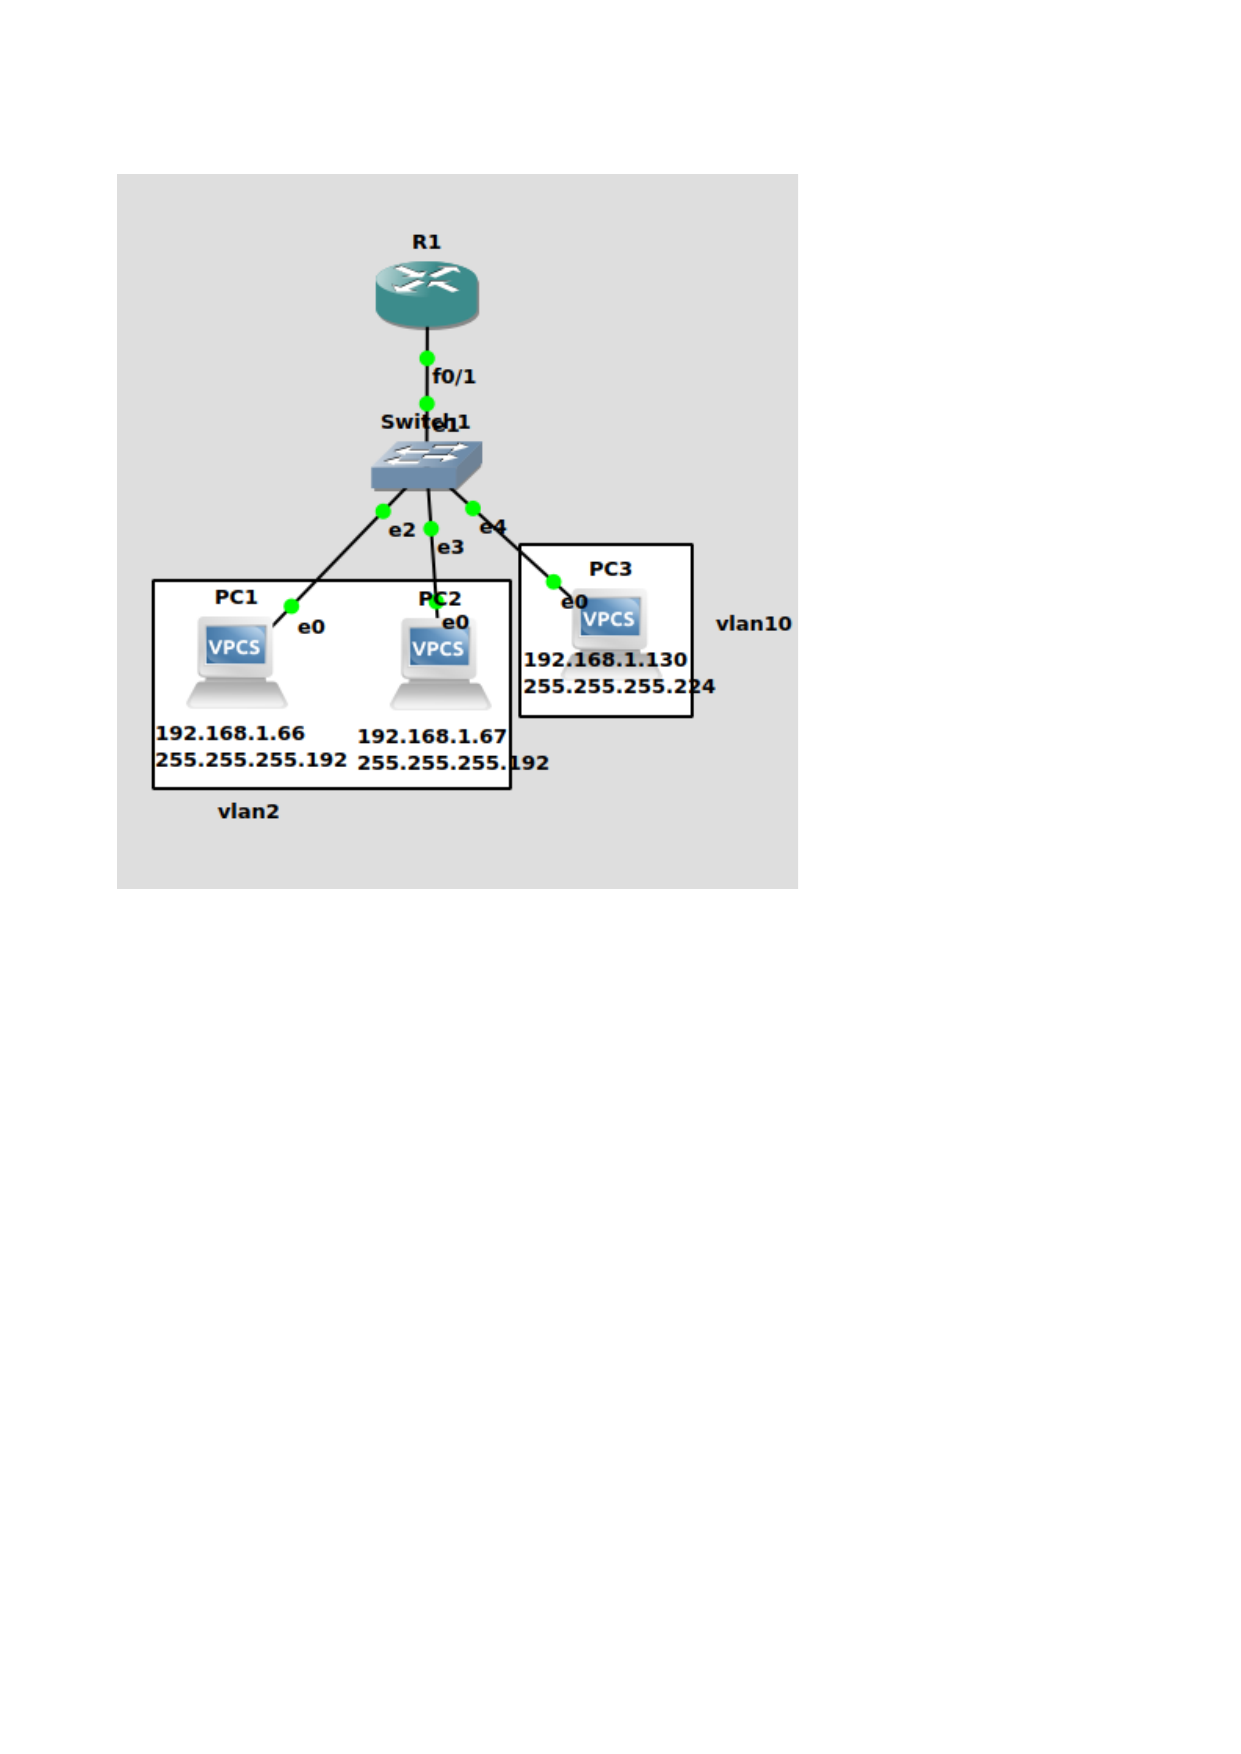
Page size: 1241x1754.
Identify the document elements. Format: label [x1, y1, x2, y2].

picture [117, 174, 799, 889]
